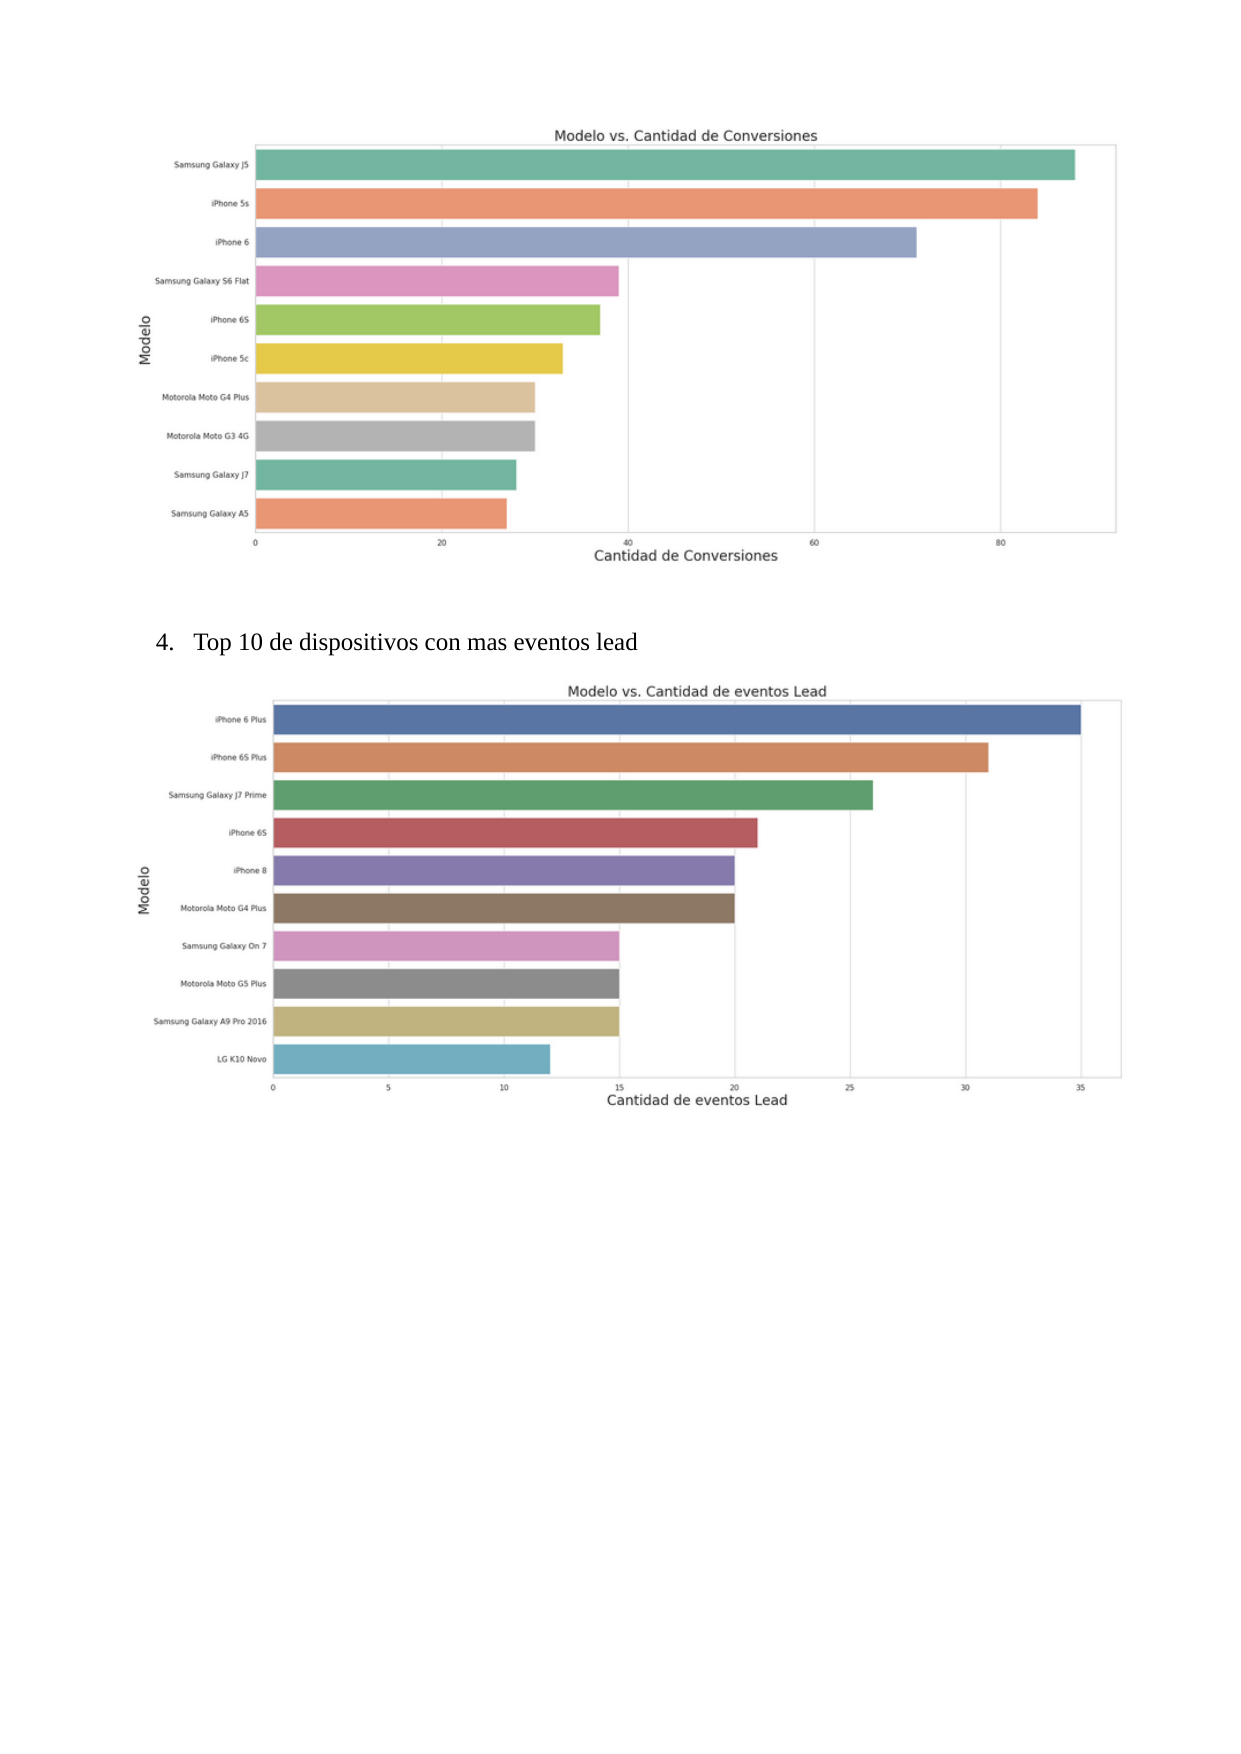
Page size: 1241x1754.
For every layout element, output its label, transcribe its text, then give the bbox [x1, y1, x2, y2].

picture [118, 118, 1123, 570]
picture [110, 674, 1130, 1113]
list Top 10 de dispositivos con mas eventos lead [156, 627, 1122, 656]
